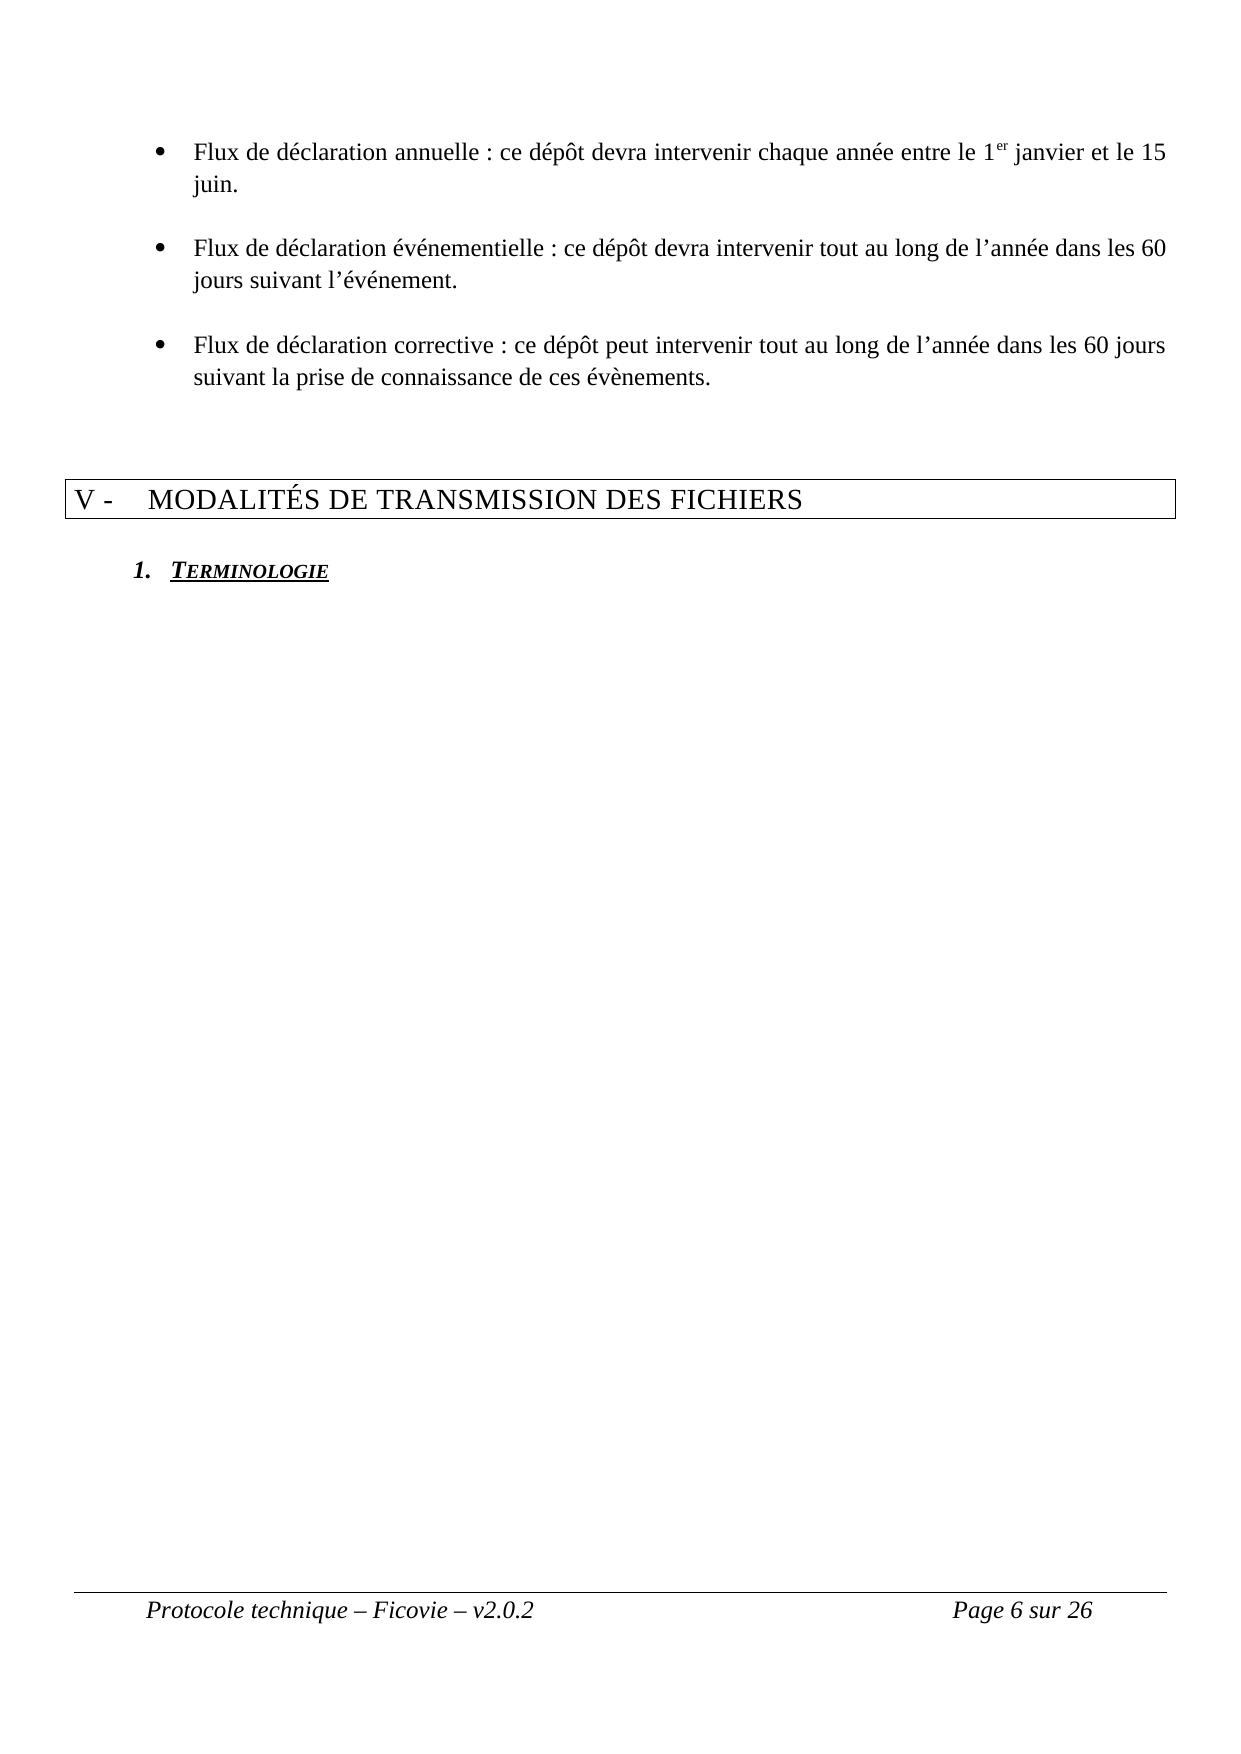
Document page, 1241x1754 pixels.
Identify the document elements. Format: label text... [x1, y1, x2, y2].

subtitle MODALITÉS DE TRANSMISSION DES FICHIERS [66, 480, 1175, 518]
list Flux de déclaration annuelle : ce dépôt devra intervenir chaque année entre le 1er janvier et le 15 juin. [156, 137, 1167, 197]
subtitle Terminologie [133, 555, 1167, 584]
list Flux de déclaration événementielle : ce dépôt devra intervenir tout au long de l’année dans les 60 jours suivant l’événement. [156, 233, 1167, 294]
list Flux de déclaration corrective : ce dépôt peut intervenir tout au long de l’année dans les 60 jours suivant la prise de connaissance de ces évènements. [156, 330, 1167, 390]
